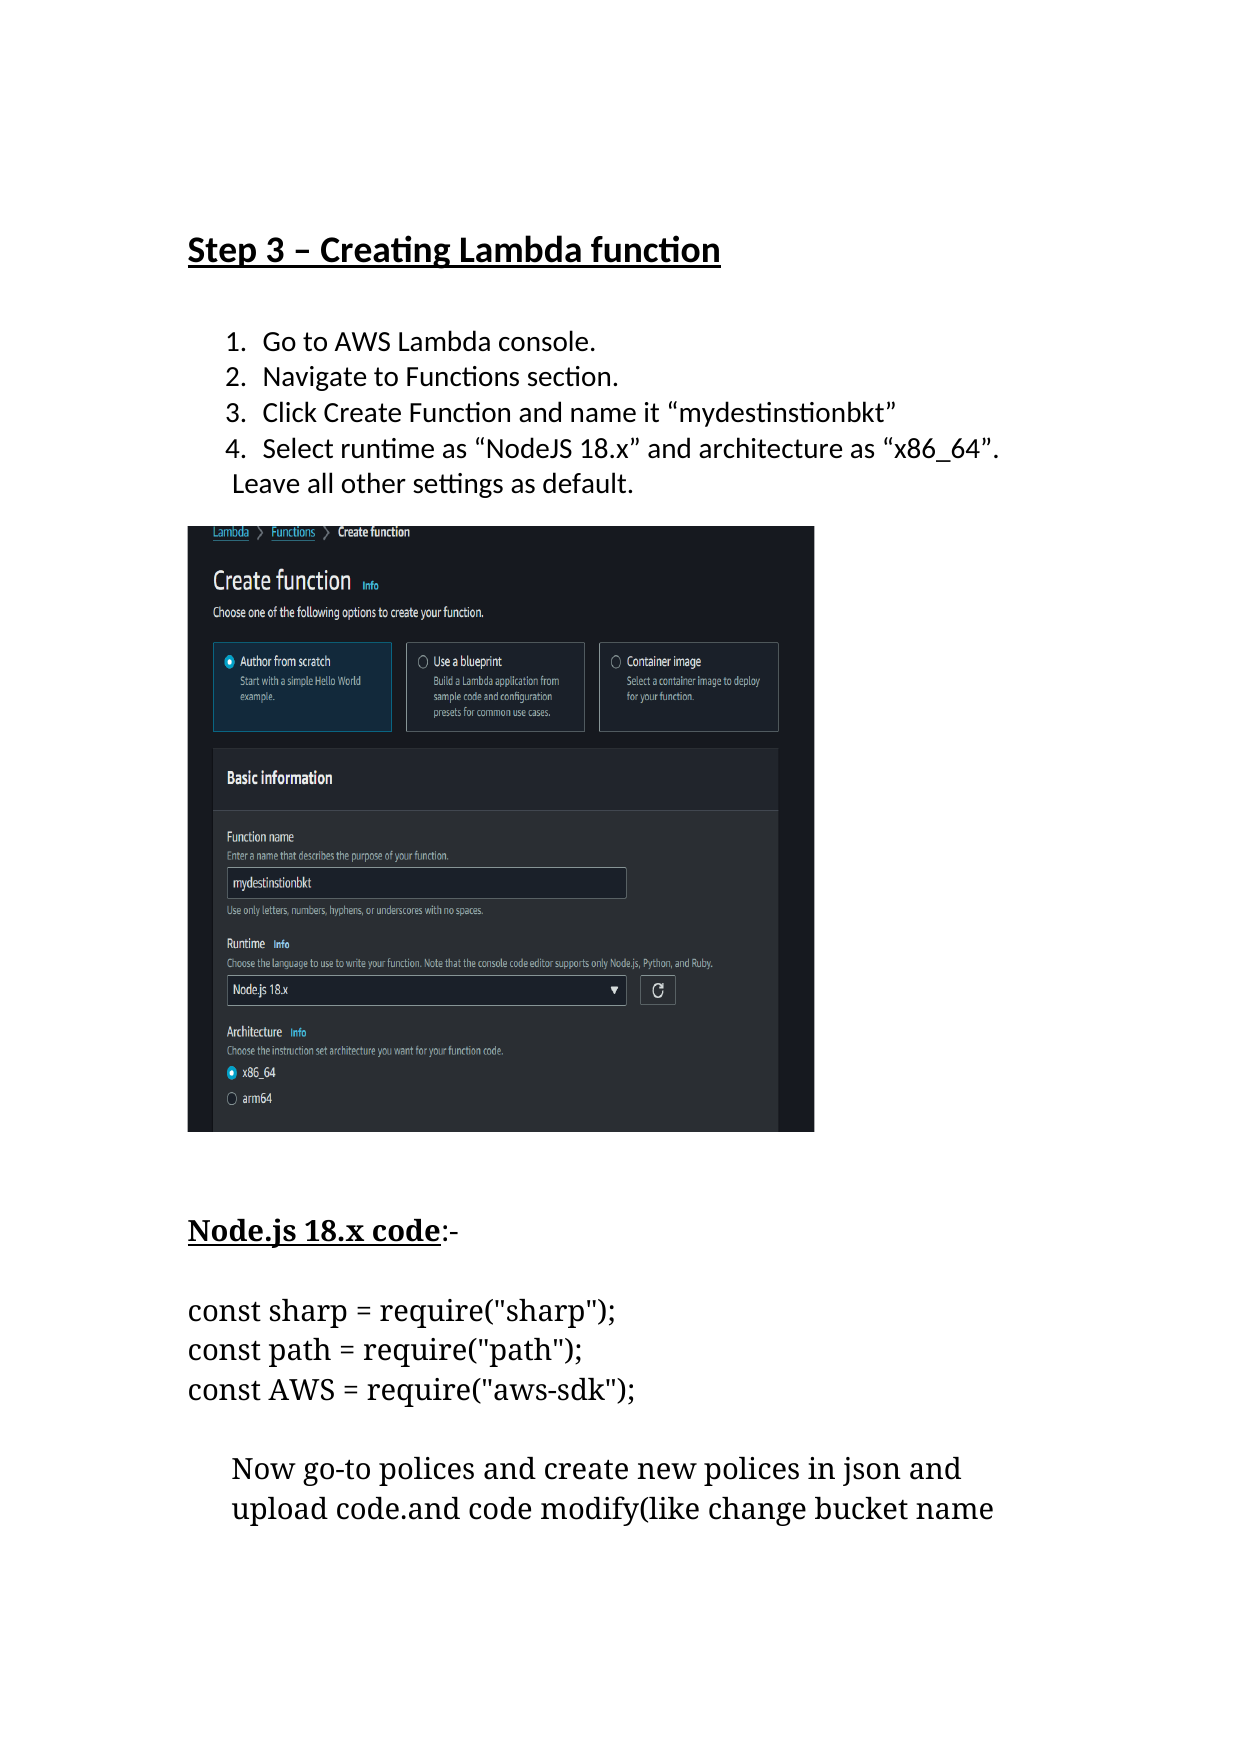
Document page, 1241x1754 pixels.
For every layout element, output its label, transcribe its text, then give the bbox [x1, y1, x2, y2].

list Click Create Function and name it “mydestinstionbkt” [225, 394, 1053, 430]
text const path = require("path"); [187, 1329, 1053, 1369]
text Now go-to polices and create new polices in json and upload code.and code modify(like change bucket name [231, 1449, 1053, 1528]
text Step 3 – Creating Lambda function [187, 226, 1053, 272]
list Go to AWS Lambda console. [225, 323, 1053, 358]
text Node.js 18.x code:- [187, 1211, 1053, 1250]
list Navigate to Functions section. [225, 358, 1053, 394]
text const sharp = require("sharp"); [187, 1290, 1053, 1329]
text const AWS = require("aws-sdk"); [187, 1369, 1053, 1409]
picture [187, 526, 815, 1132]
list Select runtime as “NodeJS 18.x” and architecture as “x86_64”. Leave all other settings as default. [225, 430, 1053, 501]
